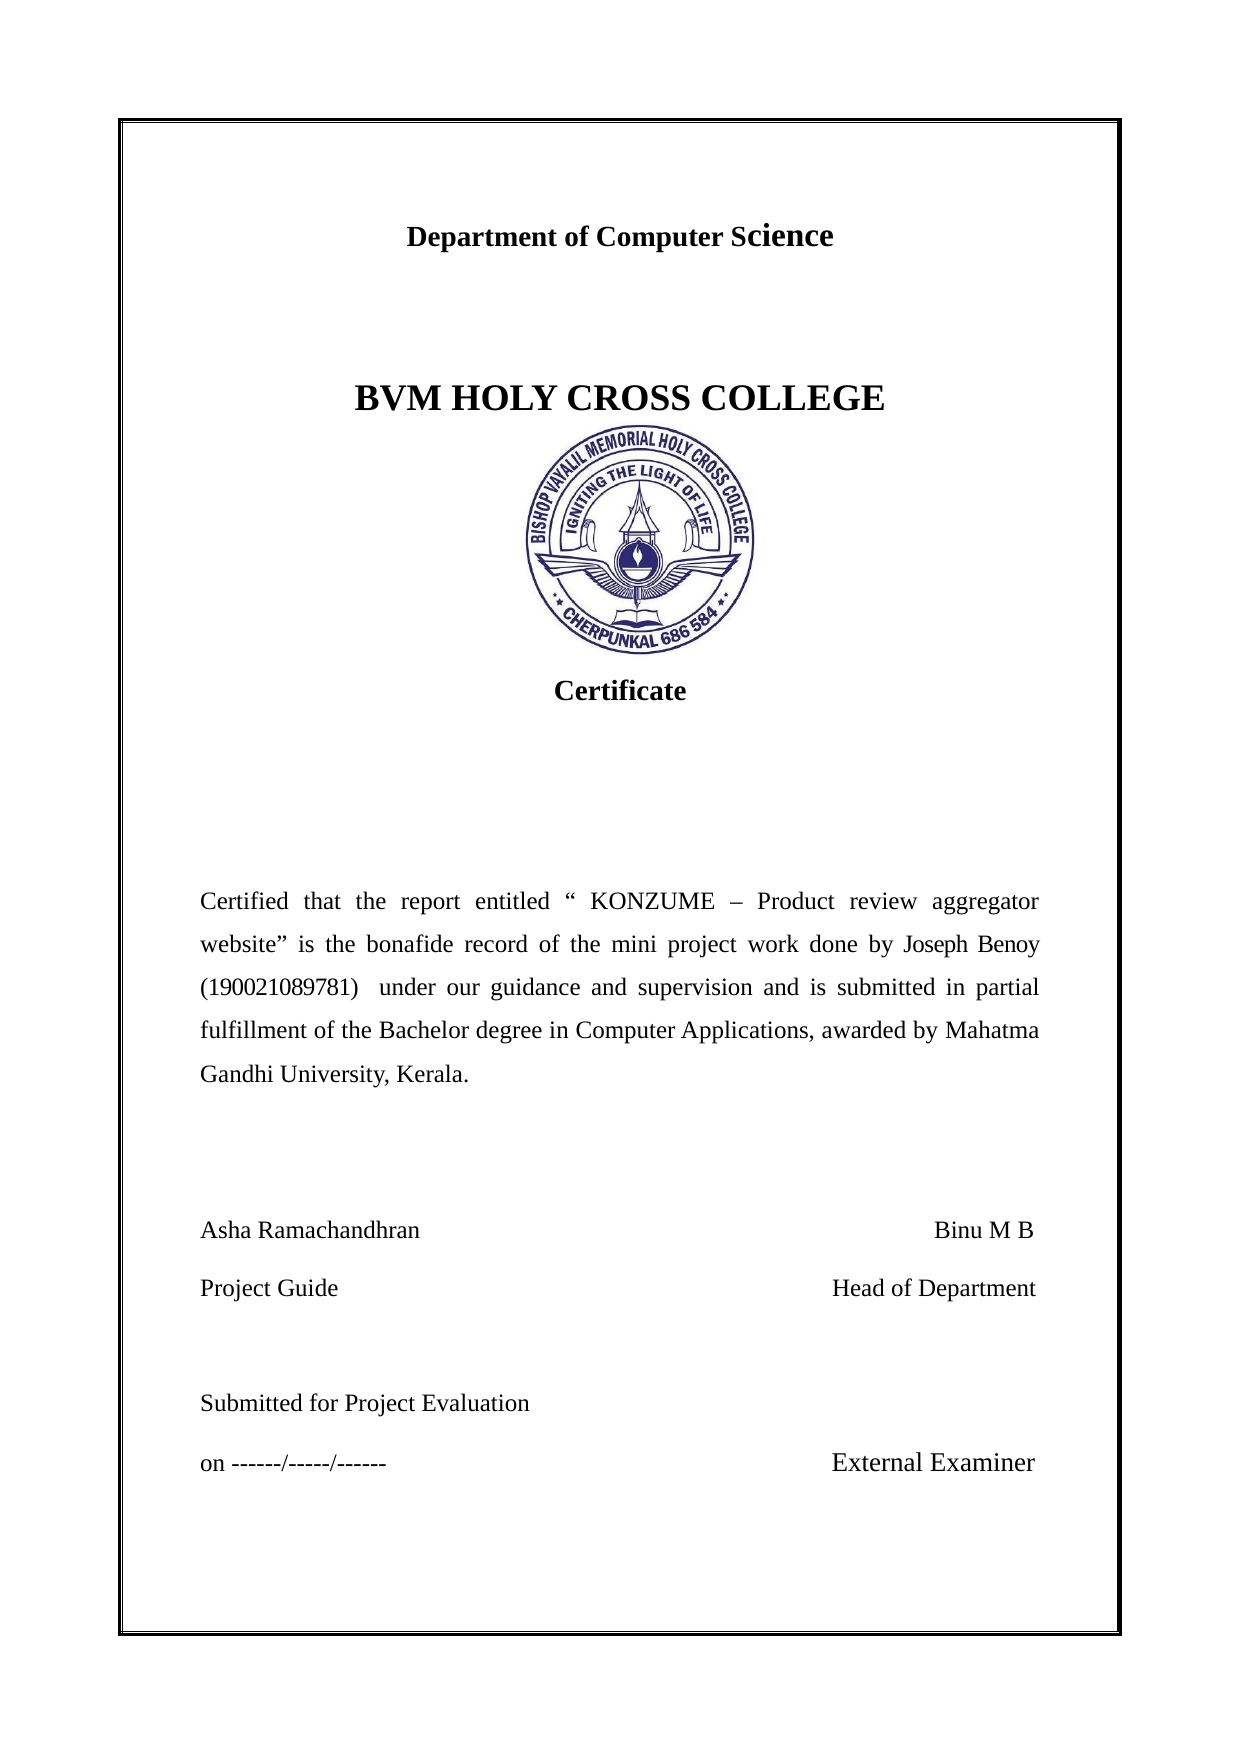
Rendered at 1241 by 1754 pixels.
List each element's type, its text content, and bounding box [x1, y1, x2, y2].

picture [521, 421, 756, 657]
text on ------/-----/------ External Examiner [200, 1446, 1040, 1477]
text Asha Ramachandhran Binu M B [200, 1215, 1040, 1244]
text Certified that the report entitled “ KONZUME – Product review aggregator website” is the bonafide record of the mini project work done by Joseph Benoy (190021089781) under our guidance and supervision and is submitted in partial fulfillment of the Bachelor degree in Computer Applications, awarded by Mahatma Gandhi University, Kerala. [200, 886, 1040, 1087]
text Certificate [200, 454, 1040, 707]
text BVM HOLY CROSS COLLEGE [200, 375, 1040, 418]
subtitle Department of Computer Science [200, 215, 1040, 253]
text Project Guide Head of Department [200, 1273, 1040, 1302]
text Submitted for Project Evaluation [200, 1388, 1040, 1417]
